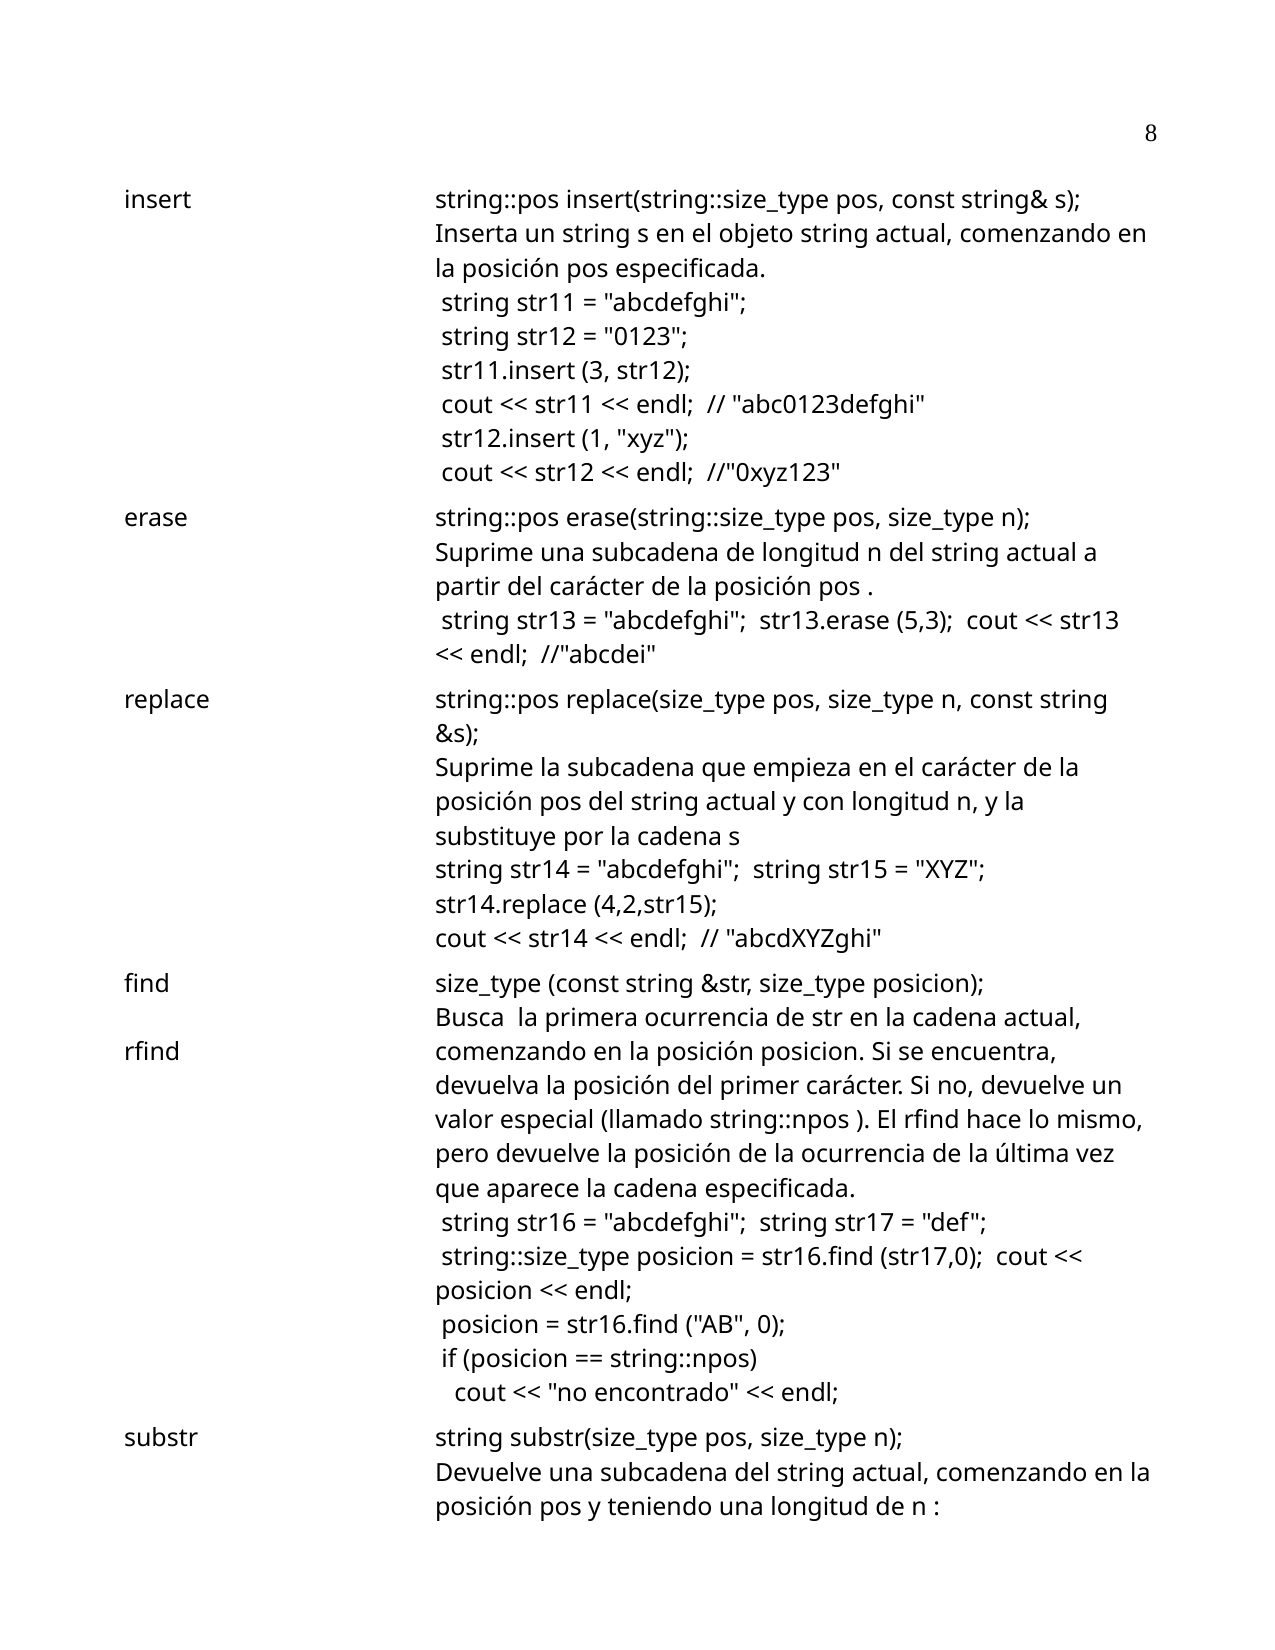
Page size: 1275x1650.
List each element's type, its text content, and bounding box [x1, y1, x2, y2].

table_cell string::pos insert(string::size_type pos, const string& s); Inserta un string s en el objeto string actual, comenzando en la posición pos especificada. string str11 = "abcdefghi"; string str12 = "0123"; str11.insert (3, str12); cout << str11 << endl; // "abc0123defghi" str12.insert (1, "xyz"); cout << str12 << endl; //"0xyz123" [429, 176, 1157, 494]
table_cell string substr(size_type pos, size_type n); Devuelve una subcadena del string actual, comenzando en la posición pos y teniendo una longitud de n : [429, 1414, 1157, 1528]
table_cell substr [118, 1414, 429, 1528]
table_cell find rfind [118, 960, 429, 1414]
table_cell string::pos erase(string::size_type pos, size_type n); Suprime una subcadena de longitud n del string actual a partir del carácter de la posición pos . string str13 = "abcdefghi"; str13.erase (5,3); cout << str13 << endl; //"abcdei" [429, 494, 1157, 676]
table_cell insert [118, 176, 429, 494]
table_cell erase [118, 494, 429, 676]
table_cell size_type (const string &str, size_type posicion); Busca la primera ocurrencia de str en la cadena actual, comenzando en la posición posicion. Si se encuentra, devuelva la posición del primer carácter. Si no, devuelve un valor especial (llamado string::npos ). El rfind hace lo mismo, pero devuelve la posición de la ocurrencia de la última vez que aparece la cadena especificada. string str16 = "abcdefghi"; string str17 = "def"; string::size_type posicion = str16.find (str17,0); cout << posicion << endl; posicion = str16.find ("AB", 0); if (posicion == string::npos) cout << "no encontrado" << endl; [429, 960, 1157, 1414]
table_cell replace [118, 676, 429, 960]
table_cell string::pos replace(size_type pos, size_type n, const string &s); Suprime la subcadena que empieza en el carácter de la posición pos del string actual y con longitud n, y la substituye por la cadena s string str14 = "abcdefghi"; string str15 = "XYZ"; str14.replace (4,2,str15); cout << str14 << endl; // "abcdXYZghi" [429, 676, 1157, 960]
